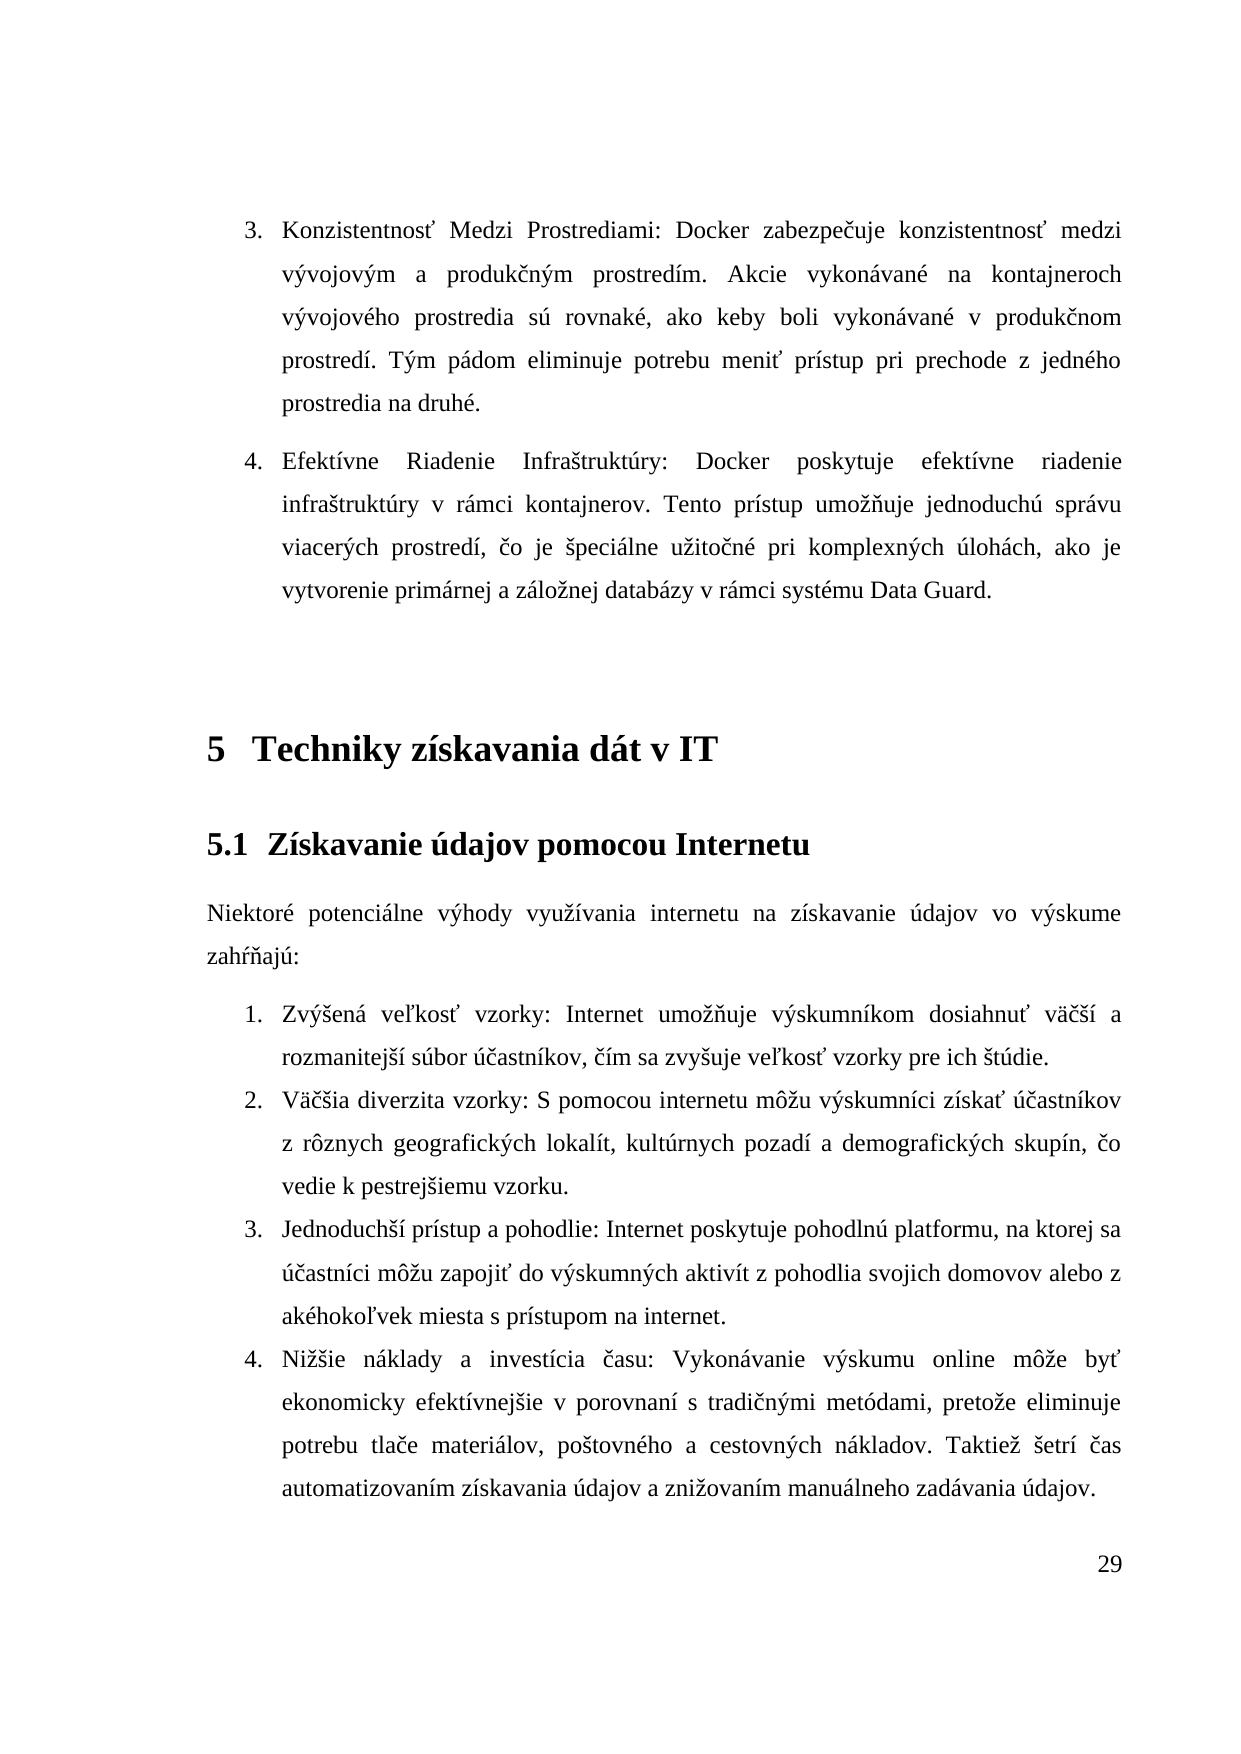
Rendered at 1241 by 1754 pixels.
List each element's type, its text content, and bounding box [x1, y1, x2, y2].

list Efektívne Riadenie Infraštruktúry: Docker poskytuje efektívne riadenie infraštruktúry v rámci kontajnerov. Tento prístup umožňuje jednoduchú správu viacerých prostredí, čo je špeciálne užitočné pri komplexných úlohách, ako je vytvorenie primárnej a záložnej databázy v rámci systému Data Guard. [244, 446, 1122, 604]
subtitle Techniky získavania dát v IT [207, 726, 1122, 769]
list Nižšie náklady a investícia času: Vykonávanie výskumu online môže byť ekonomicky efektívnejšie v porovnaní s tradičnými metódami, pretože eliminuje potrebu tlače materiálov, poštovného a cestovných nákladov. Taktiež šetrí čas automatizovaním získavania údajov a znižovaním manuálneho zadávania údajov. [244, 1344, 1122, 1502]
text Niektoré potenciálne výhody využívania internetu na získavanie údajov vo výskume zahŕňajú: [207, 898, 1122, 970]
list Jednoduchší prístup a pohodlie: Internet poskytuje pohodlnú platformu, na ktorej sa účastníci môžu zapojiť do výskumných aktivít z pohodlia svojich domovov alebo z akéhokoľvek miesta s prístupom na internet. [244, 1214, 1122, 1329]
list Väčšia diverzita vzorky: S pomocou internetu môžu výskumníci získať účastníkov z rôznych geografických lokalít, kultúrnych pozadí a demografických skupín, čo vedie k pestrejšiemu vzorku. [244, 1085, 1122, 1200]
list Zvýšená veľkosť vzorky: Internet umožňuje výskumníkom dosiahnuť väčší a rozmanitejší súbor účastníkov, čím sa zvyšuje veľkosť vzorky pre ich štúdie. [244, 999, 1122, 1071]
subtitle Získavanie údajov pomocou Internetu [207, 824, 1122, 862]
list Konzistentnosť Medzi Prostrediami: Docker zabezpečuje konzistentnosť medzi vývojovým a produkčným prostredím. Akcie vykonávané na kontajneroch vývojového prostredia sú rovnaké, ako keby boli vykonávané v produkčnom prostredí. Tým pádom eliminuje potrebu meniť prístup pri prechode z jedného prostredia na druhé. [244, 216, 1122, 417]
